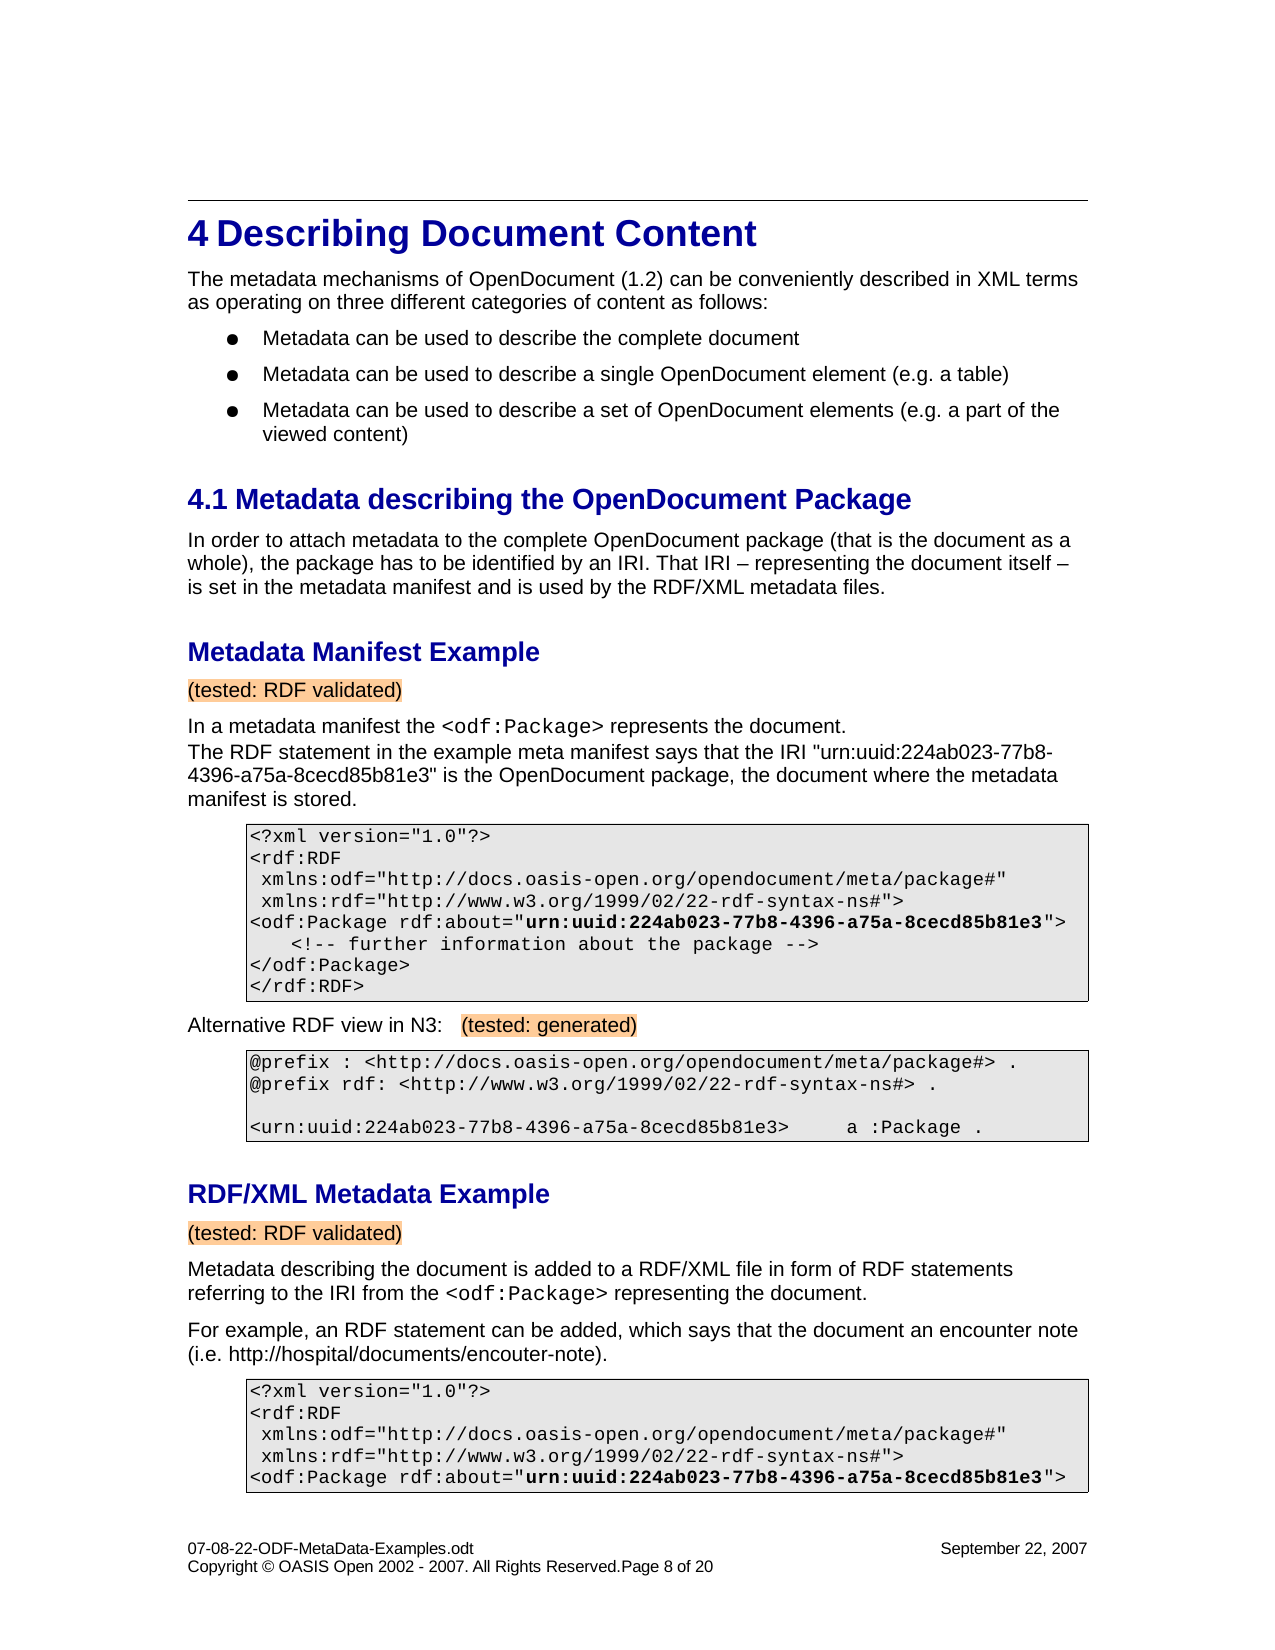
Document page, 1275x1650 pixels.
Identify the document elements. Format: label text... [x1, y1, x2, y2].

subtitle Describing Document Content [187, 201, 1088, 254]
text (tested: RDF validated) [402, 1221, 1088, 1245]
text In a metadata manifest the <odf:Package> represents the document. The RDF statement in the example meta manifest says that the IRI "urn:uuid:224ab023-77b8-4396-a75a-8cecd85b81e3" is the OpenDocument package, the document where the metadata manifest is stored. [187, 715, 1088, 811]
text </odf:Package> </rdf:RDF> [247, 952, 1088, 1001]
text <urn:uuid:224ab023-77b8-4396-a75a-8cecd85b81e3> a :Package . [247, 1114, 1088, 1141]
text @prefix rdf: <http://www.w3.org/1999/02/22-rdf-syntax-ns#> . [247, 1071, 1088, 1093]
text <rdf:RDF [247, 845, 1088, 866]
list Metadata can be used to describe a single OpenDocument element (e.g. a table) [225, 363, 1088, 386]
text Metadata describing the document is added to a RDF/XML file in form of RDF statements referring to the IRI from the <odf:Package> representing the document. [187, 1257, 1088, 1306]
text <?xml version="1.0"?> [247, 825, 1088, 845]
list Metadata can be used to describe the complete document [225, 327, 1088, 350]
text The metadata mechanisms of OpenDocument (1.2) can be conveniently described in XML terms as operating on three different categories of content as follows: [187, 267, 1088, 314]
text <odf:Package rdf:about="urn:uuid:224ab023-77b8-4396-a75a-8cecd85b81e3"> [247, 1464, 1088, 1492]
text <odf:Package rdf:about="urn:uuid:224ab023-77b8-4396-a75a-8cecd85b81e3"> [247, 909, 1088, 931]
subtitle RDF/XML Metadata Example [187, 1179, 1088, 1209]
text Alternative RDF view in N3: (tested: generated) [187, 1014, 461, 1037]
text (tested: RDF validated) [402, 679, 1088, 702]
list Metadata can be used to describe a set of OpenDocument elements (e.g. a part of the viewed content) [225, 399, 1088, 446]
text In order to attach metadata to the complete OpenDocument package (that is the document as a whole), the package has to be identified by an IRI. That IRI – representing the document itself – is set in the metadata manifest and is used by the RDF/XML metadata files. [187, 528, 1088, 599]
text xmlns:odf="http://docs.oasis-open.org/opendocument/meta/package#" xmlns:rdf="http://www.w3.org/1999/02/22-rdf-syntax-ns#"> [247, 1421, 1088, 1464]
text For example, an RDF statement can be added, which says that the document an encounter note (i.e. http://hospital/documents/encouter-note). [187, 1319, 1088, 1366]
subtitle Metadata Manifest Example [187, 636, 1088, 666]
text <?xml version="1.0"?> [247, 1380, 1088, 1400]
text Alternative RDF view in N3: (tested: generated) [637, 1014, 1088, 1037]
text <!-- further information about the package --> [247, 931, 1088, 952]
subtitle Metadata describing the OpenDocument Package [187, 483, 1088, 516]
text xmlns:odf="http://docs.oasis-open.org/opendocument/meta/package#" xmlns:rdf="http://www.w3.org/1999/02/22-rdf-syntax-ns#"> [247, 866, 1088, 909]
text <rdf:RDF [247, 1400, 1088, 1421]
text @prefix : <http://docs.oasis-open.org/opendocument/meta/package#> . [247, 1051, 1088, 1071]
